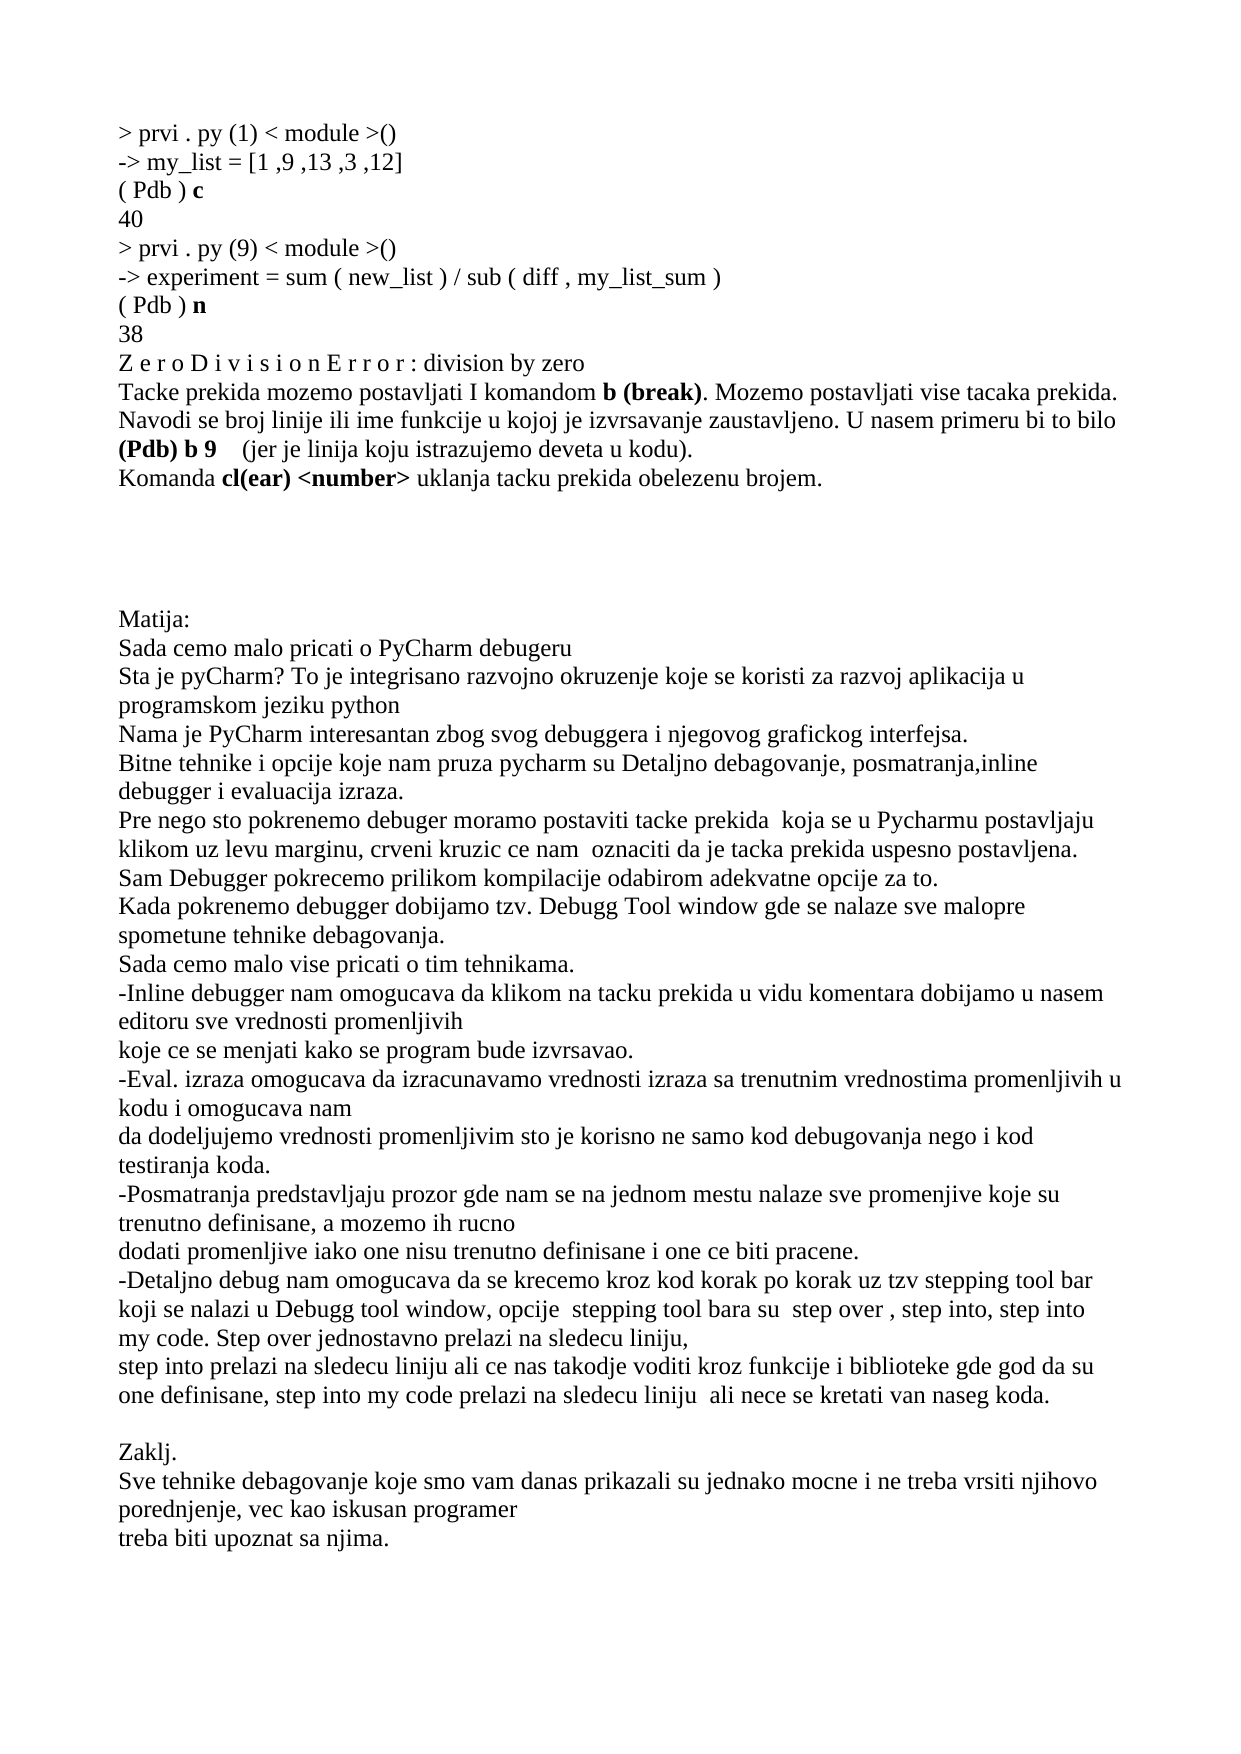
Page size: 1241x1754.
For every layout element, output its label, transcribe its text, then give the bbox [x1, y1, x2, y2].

text 40 [118, 204, 1122, 233]
text > prvi . py (9) < module >() [118, 233, 1122, 262]
text -Eval. izraza omogucava da izracunavamo vrednosti izraza sa trenutnim vrednostima promenljivih u kodu i omogucava nam [118, 1064, 1122, 1121]
text Sam Debugger pokrecemo prilikom kompilacije odabirom adekvatne opcije za to. [118, 863, 1122, 891]
text (Pdb) b 9 (jer je linija koju istrazujemo deveta u kodu). [118, 434, 1122, 463]
text Z e r o D i v i s i o n E r r o r : division by zero [118, 348, 1122, 377]
text ( Pdb ) c [118, 176, 1122, 204]
text Pre nego sto pokrenemo debuger moramo postaviti tacke prekida koja se u Pycharmu postavljaju klikom uz levu marginu, crveni kruzic ce nam oznaciti da je tacka prekida uspesno postavljena. [118, 805, 1122, 863]
text Matija: [118, 604, 1122, 633]
text > prvi . py (1) < module >() [118, 118, 1122, 147]
text -> my_list = [1 ,9 ,13 ,3 ,12] [118, 147, 1122, 176]
text Bitne tehnike i opcije koje nam pruza pycharm su Detaljno debagovanje, posmatranja,inline debugger i evaluacija izraza. [118, 748, 1122, 805]
text Sada cemo malo pricati o PyCharm debugeru [118, 633, 1122, 661]
text Sada cemo malo vise pricati o tim tehnikama. [118, 949, 1122, 978]
text Kada pokrenemo debugger dobijamo tzv. Debugg Tool window gde se nalaze sve malopre spometune tehnike debagovanja. [118, 891, 1122, 949]
text -Inline debugger nam omogucava da klikom na tacku prekida u vidu komentara dobijamo u nasem editoru sve vrednosti promenljivih [118, 978, 1122, 1035]
text Tacke prekida mozemo postavljati I komandom b (break). Mozemo postavljati vise tacaka prekida. Navodi se broj linije ili ime funkcije u kojoj je izvrsavanje zaustavljeno. U nasem primeru bi to bilo [118, 377, 1122, 434]
text Sta je pyCharm? To je integrisano razvojno okruzenje koje se koristi za razvoj aplikacija u programskom jeziku python [118, 661, 1122, 719]
text treba biti upoznat sa njima. [118, 1523, 1122, 1552]
text -> experiment = sum ( new_list ) / sub ( diff , my_list_sum ) [118, 262, 1122, 291]
text -Posmatranja predstavljaju prozor gde nam se na jednom mestu nalaze sve promenjive koje su trenutno definisane, a mozemo ih rucno [118, 1179, 1122, 1236]
text Zaklj. [118, 1437, 1122, 1466]
text Sve tehnike debagovanje koje smo vam danas prikazali su jednako mocne i ne treba vrsiti njihovo porednjenje, vec kao iskusan programer [118, 1466, 1122, 1523]
text da dodeljujemo vrednosti promenljivim sto je korisno ne samo kod debugovanja nego i kod testiranja koda. [118, 1121, 1122, 1179]
text Komanda cl(ear) <number> uklanja tacku prekida obelezenu brojem. [118, 463, 1122, 492]
text dodati promenljive iako one nisu trenutno definisane i one ce biti pracene. [118, 1236, 1122, 1265]
text 38 [118, 319, 1122, 348]
text Nama je PyCharm interesantan zbog svog debuggera i njegovog grafickog interfejsa. [118, 719, 1122, 748]
text step into prelazi na sledecu liniju ali ce nas takodje voditi kroz funkcije i biblioteke gde god da su one definisane, step into my code prelazi na sledecu liniju ali nece se kretati van naseg koda. [118, 1351, 1122, 1409]
text ( Pdb ) n [118, 291, 1122, 319]
text -Detaljno debug nam omogucava da se krecemo kroz kod korak po korak uz tzv stepping tool bar koji se nalazi u Debugg tool window, opcije stepping tool bara su step over , step into, step into my code. Step over jednostavno prelazi na sledecu liniju, [118, 1265, 1122, 1351]
text koje ce se menjati kako se program bude izvrsavao. [118, 1035, 1122, 1064]
